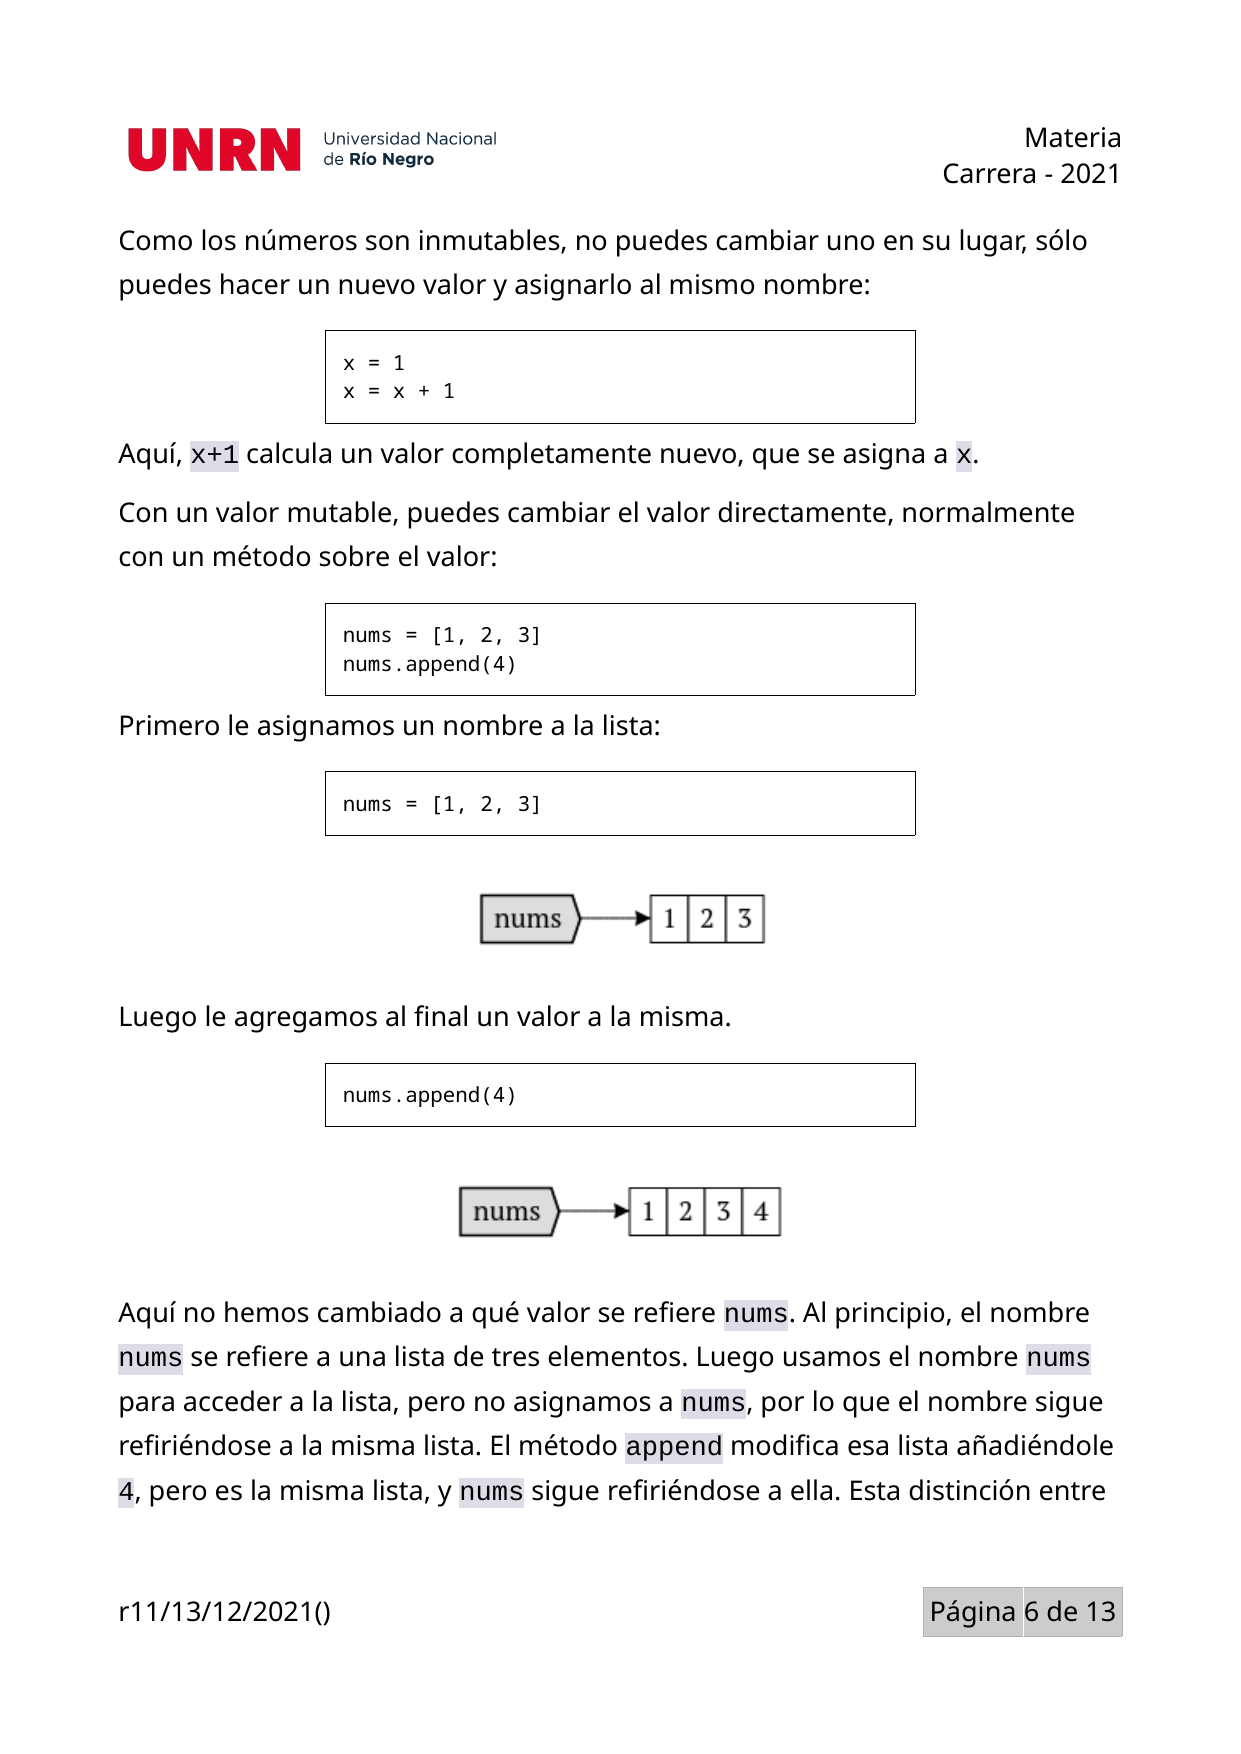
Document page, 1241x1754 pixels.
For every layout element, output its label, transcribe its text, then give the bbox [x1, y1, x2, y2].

text Aquí, x+1 calcula un valor completamente nuevo, que se asigna a x. [118, 434, 1122, 472]
text Como los números son inmutables, no puedes cambiar uno en su lugar, sólo puedes hacer un nuevo valor y asignarlo al mismo nombre: [118, 221, 1122, 302]
text Aquí no hemos cambiado a qué valor se refiere nums. Al principio, el nombre nums se refiere a una lista de tres elementos. Luego usamos el nombre nums para acceder a la lista, pero no asignamos a nums, por lo que el nombre sigue refiriéndose a la misma lista. El método append modifica esa lista añadiéndole 4, pero es la misma lista, y nums sigue refiriéndose a ella. Esta distinción entre [118, 1138, 1122, 1508]
picture [118, 118, 505, 180]
picture [442, 1167, 799, 1257]
text Con un valor mutable, puedes cambiar el valor directamente, normalmente con un método sobre el valor: [118, 493, 1122, 574]
text nums = [1, 2, 3] [326, 772, 915, 835]
text Luego le agregamos al final un valor a la misma. [118, 847, 1122, 1035]
text Primero le asignamos un nombre a la lista: [118, 707, 1122, 743]
text nums.append(4) [326, 631, 915, 695]
text x = x + 1 [326, 359, 915, 423]
text nums = [1, 2, 3] [326, 604, 915, 631]
text x = 1 [326, 331, 915, 359]
picture [463, 876, 778, 961]
text nums.append(4) [326, 1064, 915, 1126]
